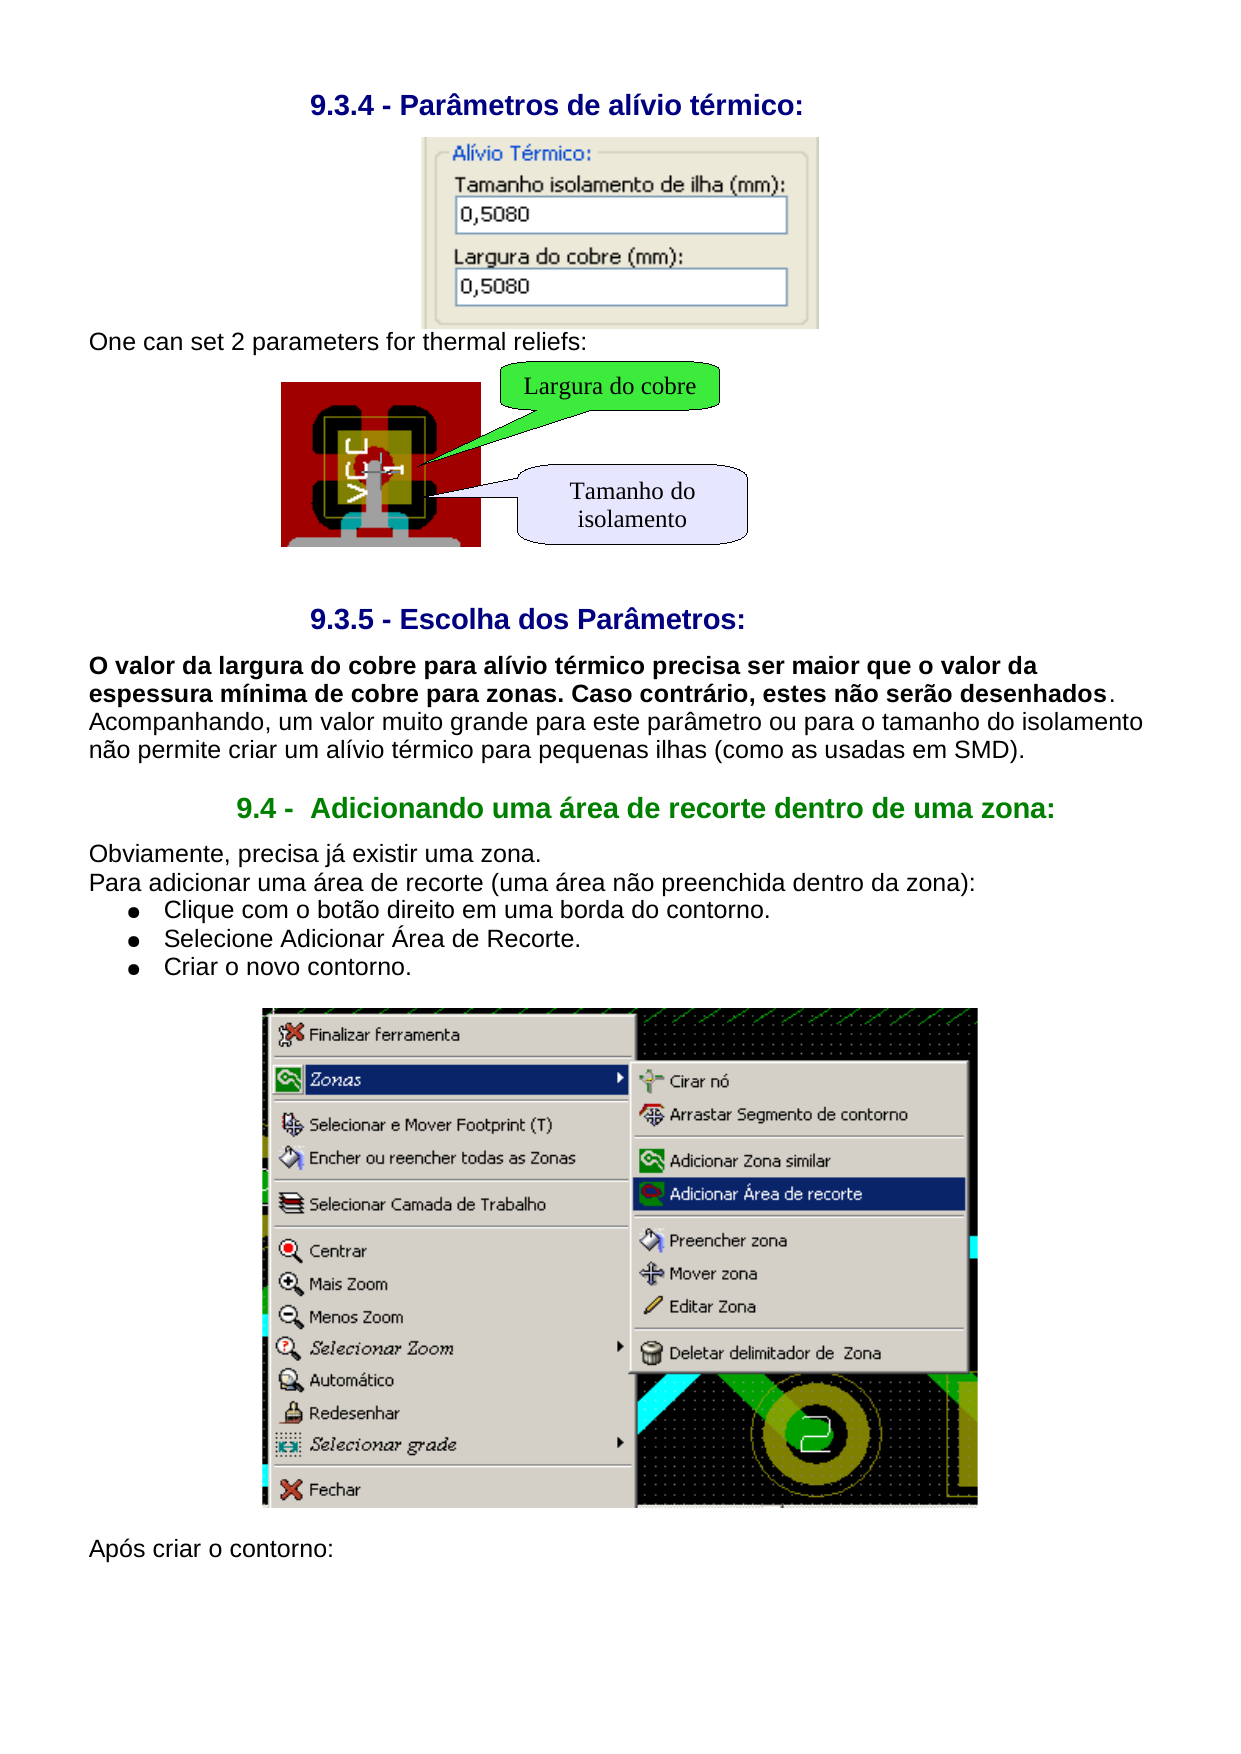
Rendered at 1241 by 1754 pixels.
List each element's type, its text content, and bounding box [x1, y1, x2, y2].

subtitle Escolha dos Parâmetros: [236, 603, 1152, 635]
picture [421, 137, 819, 329]
picture [281, 382, 481, 547]
text O valor da largura do cobre para alívio térmico precisa ser maior que o valor da espessura mínima de cobre para zonas. Caso contrário, estes não serão desenhados. [88, 652, 1152, 708]
text One can set 2 parameters for thermal reliefs: [88, 328, 1152, 356]
text Após criar o contorno: [88, 1535, 1152, 1563]
list Selecione Adicionar Área de Recorte. [126, 924, 1152, 952]
text Obviamente, precisa já existir uma zona. [88, 840, 1152, 868]
subtitle Parâmetros de alívio térmico: [236, 88, 1152, 121]
list Criar o novo contorno. [126, 952, 1152, 981]
text Acompanhando, um valor muito grande para este parâmetro ou para o tamanho do isolamento não permite criar um alívio térmico para pequenas ilhas (como as usadas em SMD). [88, 708, 1152, 764]
subtitle Adicionando uma área de recorte dentro de uma zona: [162, 792, 1152, 824]
picture [262, 1008, 978, 1508]
list Clique com o botão direito em uma borda do contorno. [126, 896, 1152, 924]
text Para adicionar uma área de recorte (uma área não preenchida dentro da zona): [88, 868, 1152, 896]
